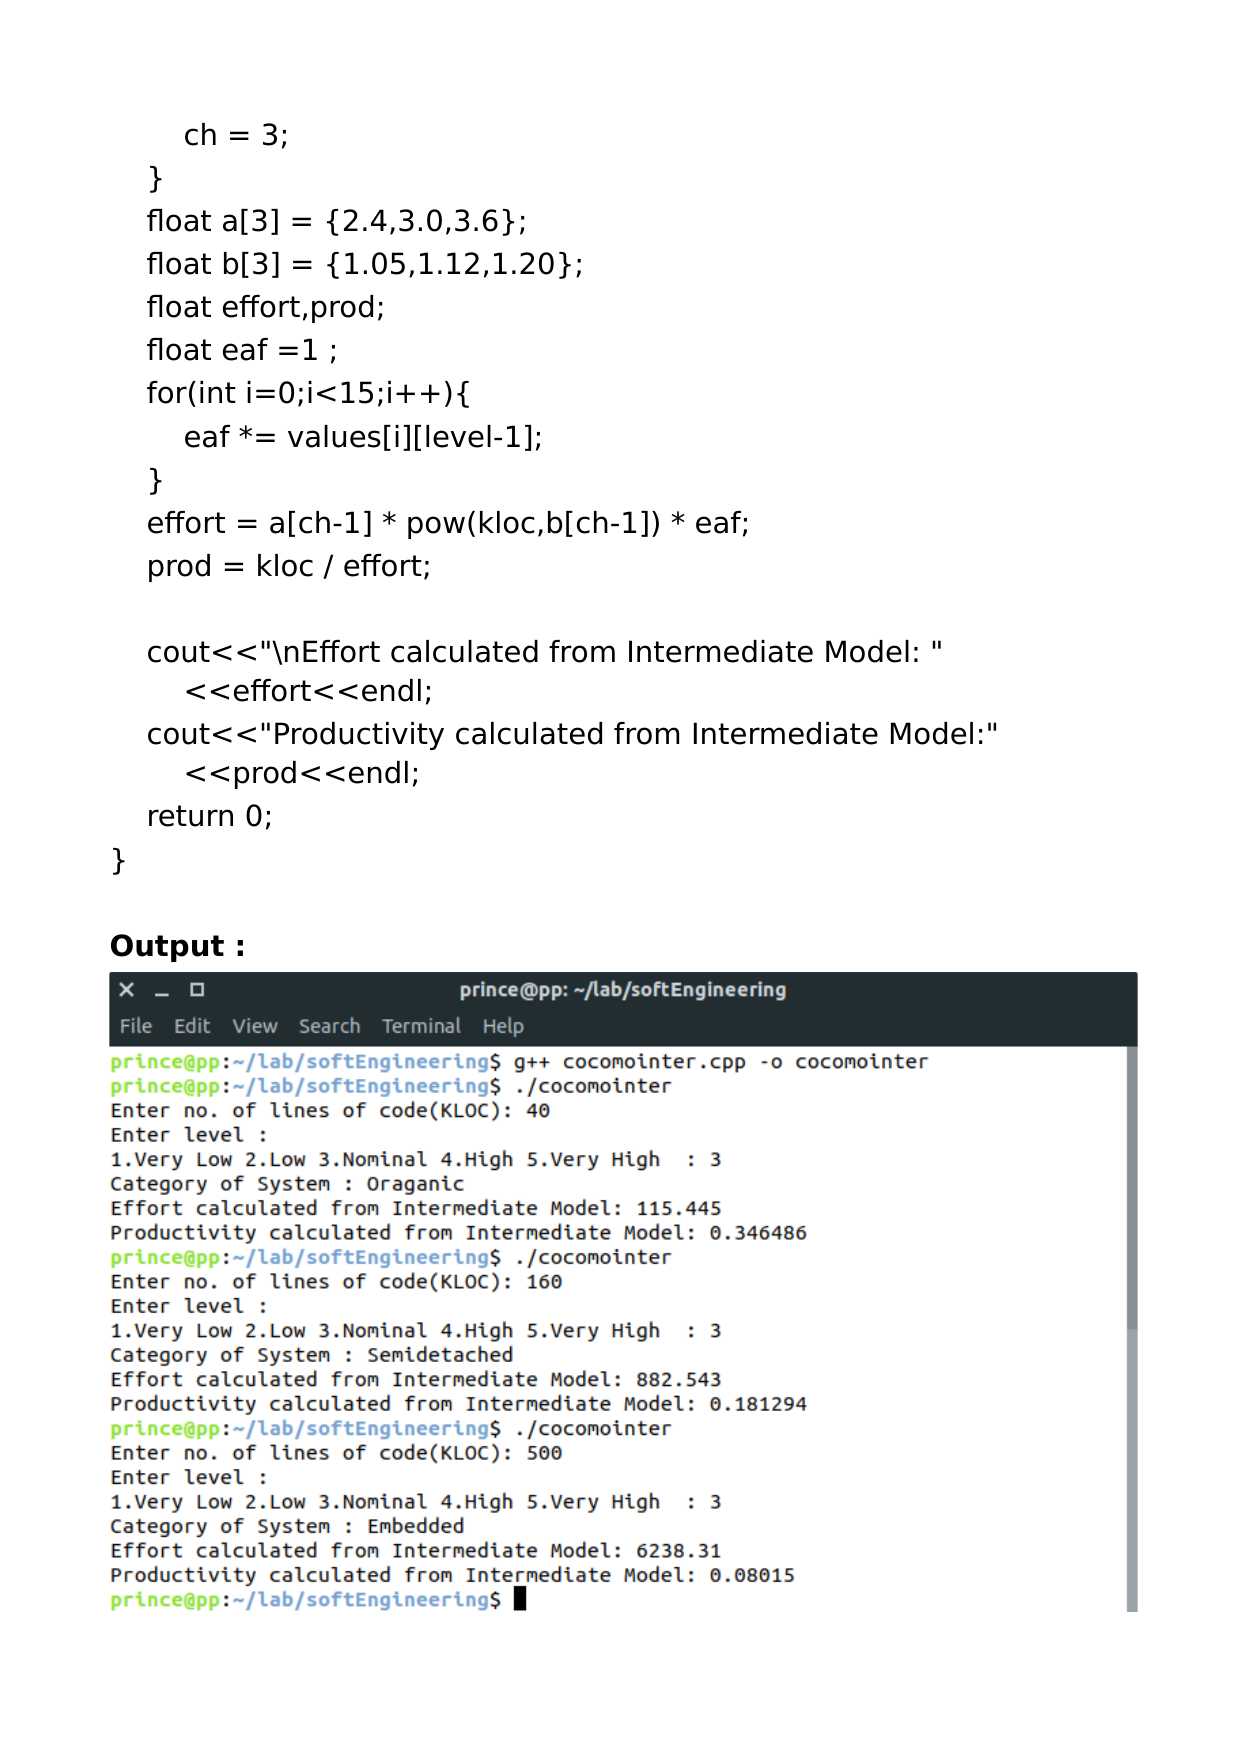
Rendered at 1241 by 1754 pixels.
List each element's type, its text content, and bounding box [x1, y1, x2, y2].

text float effort,prod; [109, 291, 1137, 324]
text float a[3] = {2.4,3.0,3.6}; [109, 204, 1137, 238]
text } [109, 161, 1137, 195]
text } [109, 463, 1137, 497]
text float b[3] = {1.05,1.12,1.20}; [109, 247, 1137, 281]
picture [109, 972, 1138, 1612]
text ch = 3; [109, 118, 1137, 152]
text float eaf =1 ; [109, 334, 1137, 368]
text eaf *= values[i][level-1]; [109, 420, 1137, 454]
text effort = a[ch-1] * pow(kloc,b[ch-1]) * eaf; [109, 506, 1137, 540]
text prod = kloc / effort; [109, 549, 1137, 583]
text return 0; [109, 800, 1137, 834]
text cout<<"\nEffort calculated from Intermediate Model: " <<effort<<endl; [109, 636, 1137, 708]
text for(int i=0;i<15;i++){ [109, 377, 1137, 411]
text Output : [109, 929, 1137, 963]
text cout<<"Productivity calculated from Intermediate Model:" <<prod<<endl; [109, 718, 1137, 791]
text } [109, 843, 1137, 877]
